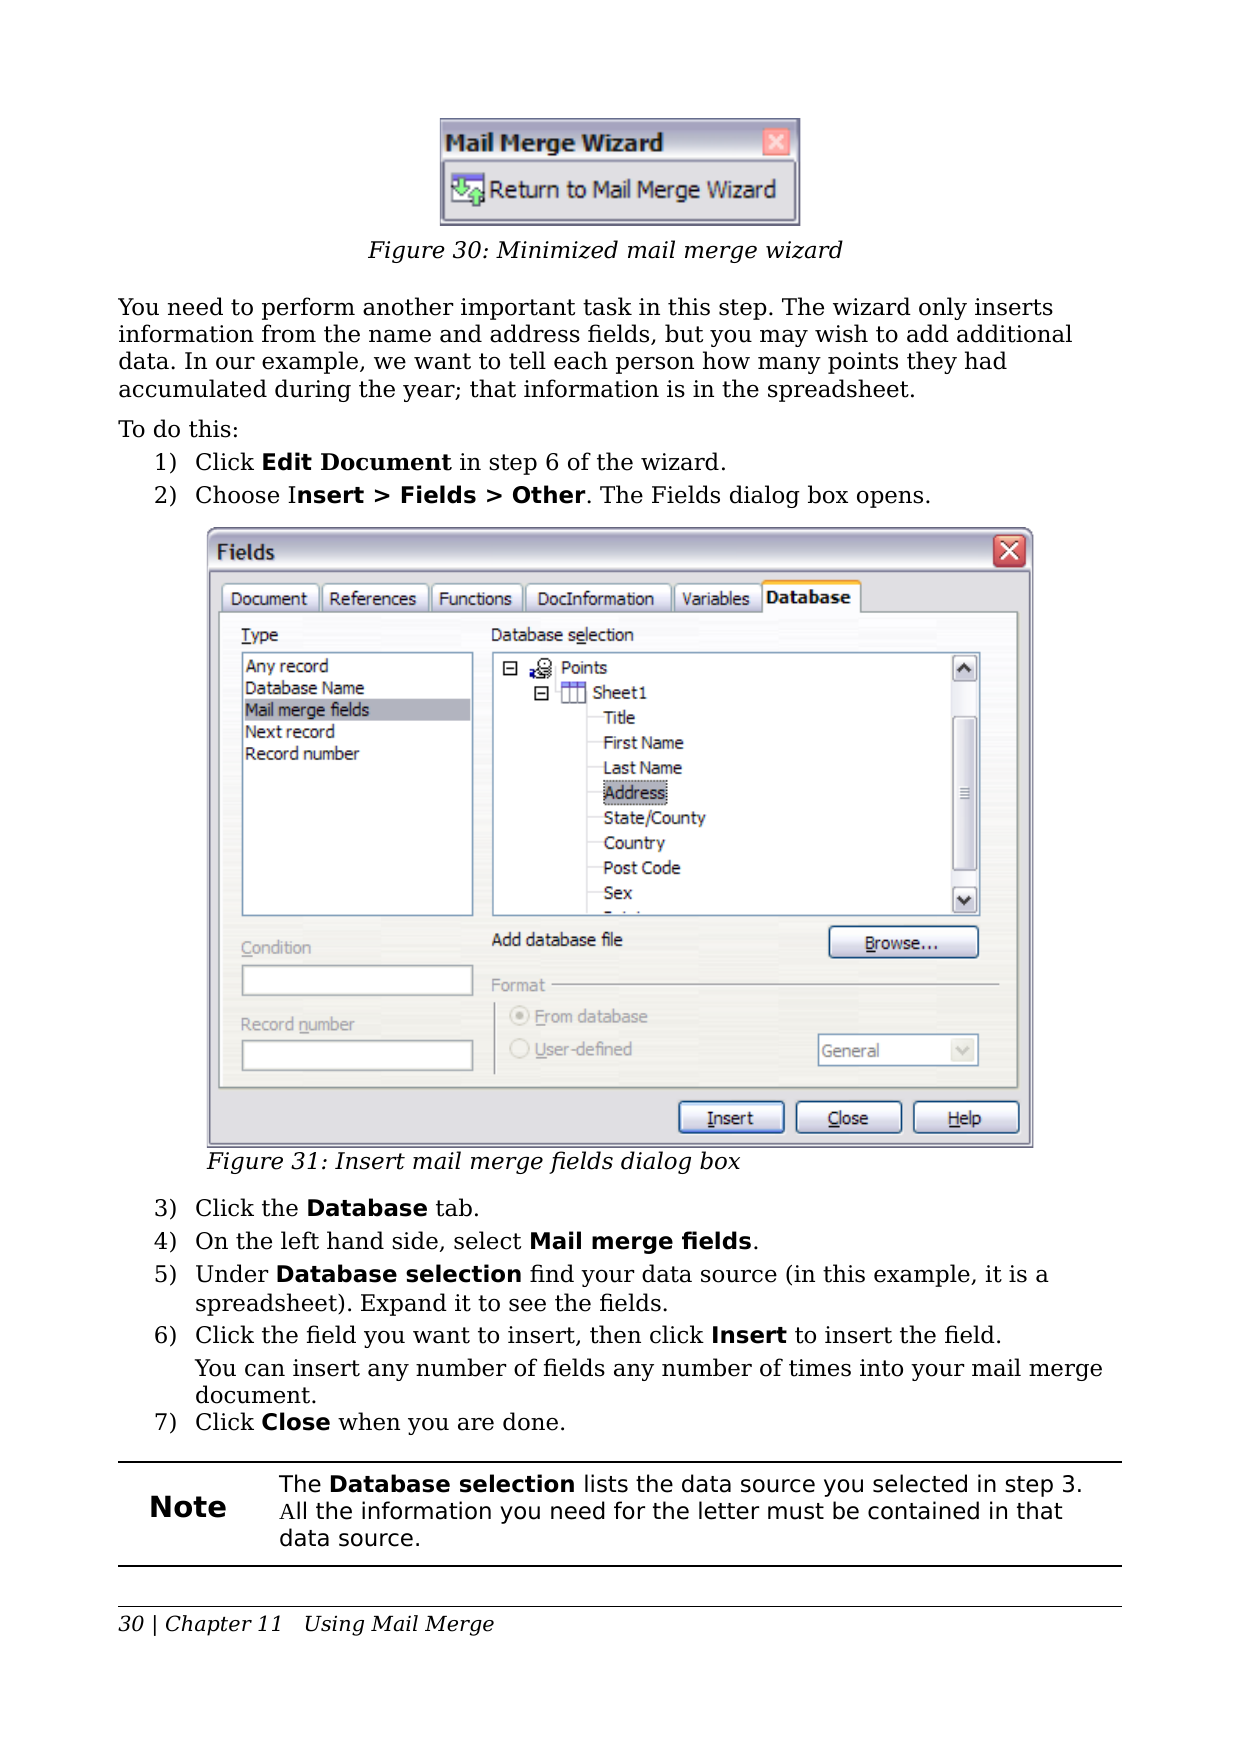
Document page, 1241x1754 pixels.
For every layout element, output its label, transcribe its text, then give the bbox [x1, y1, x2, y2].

table_header Note [118, 1463, 257, 1565]
list You can insert any number of fields any number of times into your mail merge document. [195, 1356, 1122, 1409]
list Under Database selection find your data source (in this example, it is a spreadsheet). Expand it to see the fields. [177, 1261, 1122, 1316]
list Click Edit Document in step 6 of the wizard. [177, 449, 1122, 476]
list Click the Database tab. [177, 1195, 1122, 1222]
list On the left hand side, select Mail merge fields. [177, 1228, 1122, 1255]
list To do this: [118, 416, 1122, 442]
table_header The Database selection lists the data source you selected in step 3. All the information you need for the letter must be contained in that data source. [258, 1463, 1122, 1565]
list Click Close when you are done. [177, 1409, 1122, 1436]
text Figure 31: Insert mail merge fields dialog box [207, 1148, 1033, 1175]
picture [206, 527, 1034, 1148]
text You need to perform another important task in this step. The wizard only inserts information from the name and address fields, but you may wish to add additional data. In our example, we want to tell each person how many points they had accumulated during the year; that information is in the spreadsheet. [118, 294, 1122, 403]
list Choose Insert > Fields > Other. The Fields dialog box opens. [177, 482, 1122, 509]
list Click the field you want to insert, then click Insert to insert the field. [177, 1323, 1122, 1349]
text Figure 30: Minimized mail merge wizard [368, 238, 872, 264]
picture [439, 118, 801, 226]
